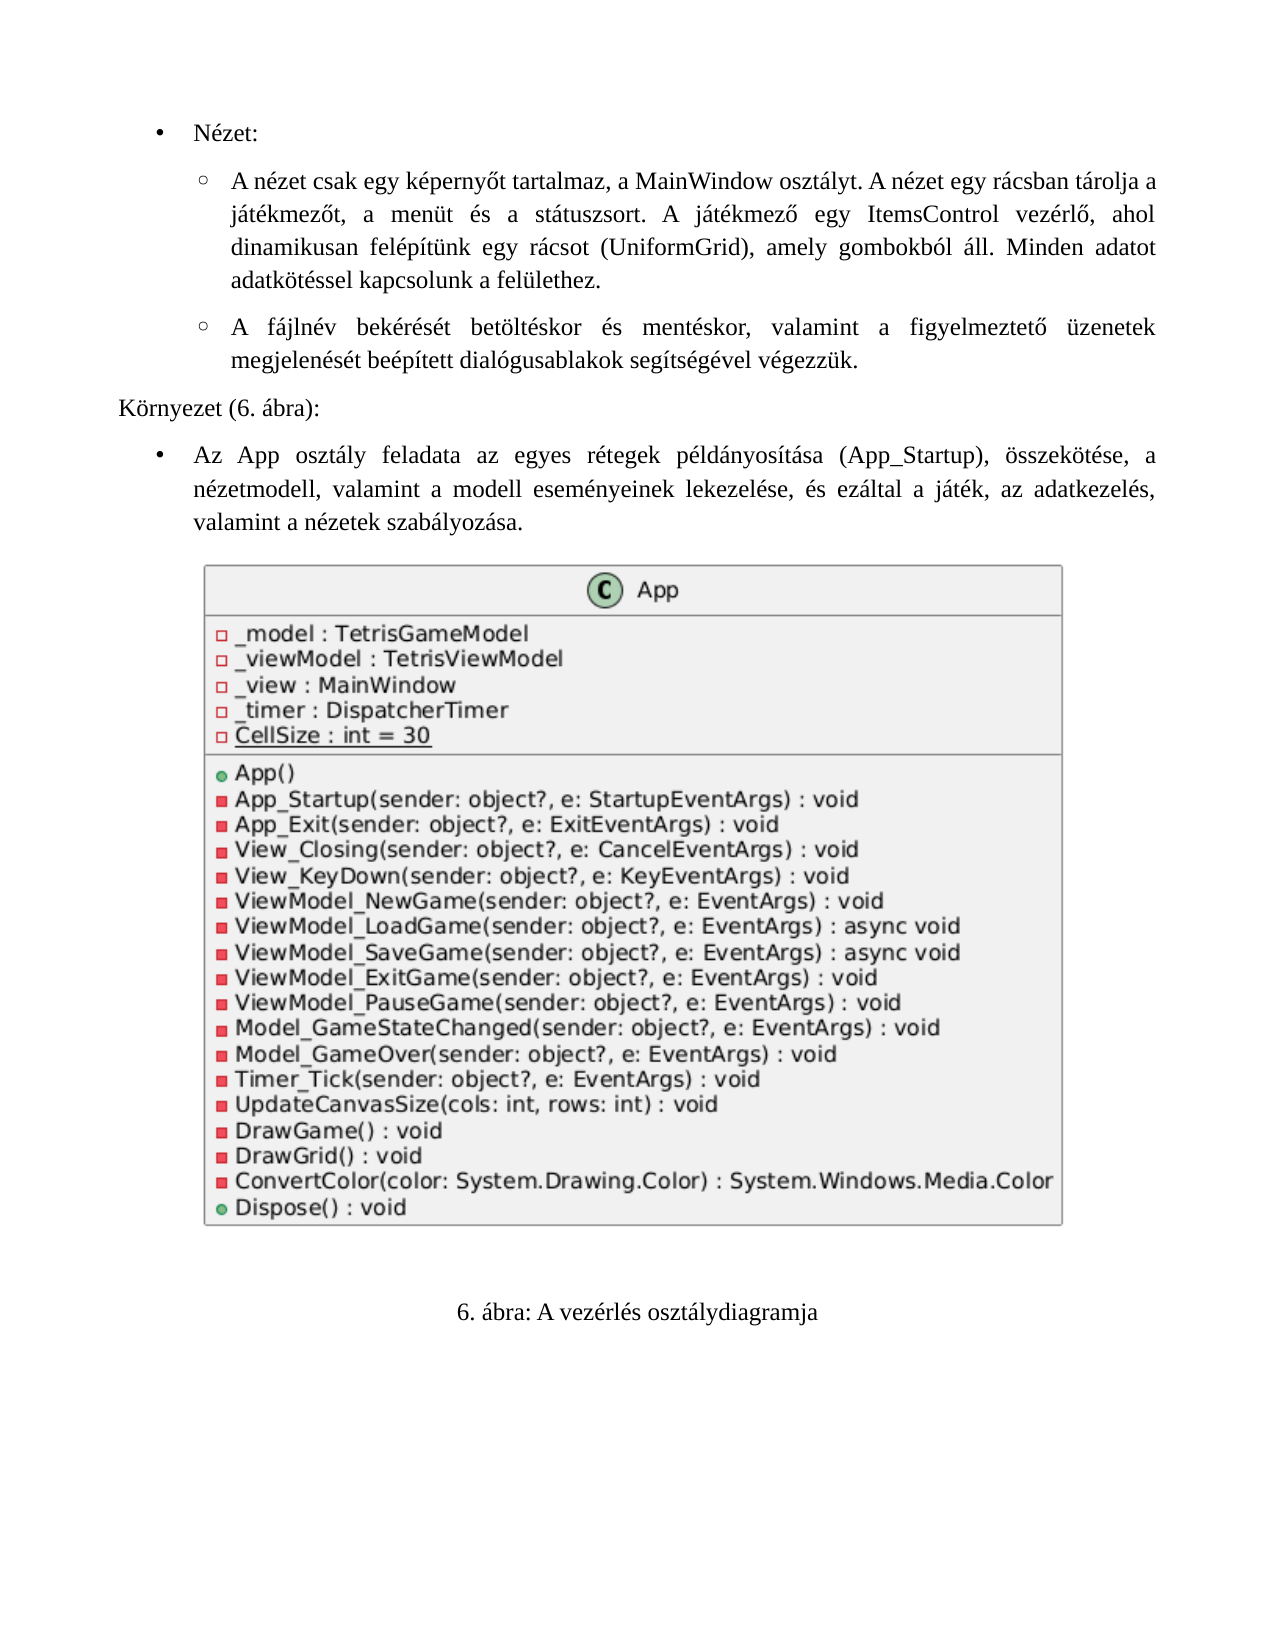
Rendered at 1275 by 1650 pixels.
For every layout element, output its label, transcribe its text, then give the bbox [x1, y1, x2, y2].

text 6. ábra: A vezérlés osztálydiagramja [118, 1297, 1157, 1326]
list A nézet csak egy képernyőt tartalmaz, a MainWindow osztályt. A nézet egy rácsban tárolja a játékmezőt, a menüt és a státuszsort. A játékmező egy ItemsControl vezérlő, ahol dinamikusan felépítünk egy rácsot (UniformGrid), amely gombokból áll. Minden adatot adatkötéssel kapcsolunk a felülethez. [193, 166, 1157, 293]
text Környezet (6. ábra): [118, 393, 1157, 422]
list Az App osztály feladata az egyes rétegek példányosítása (App_Startup), összekötése, a nézetmodell, valamint a modell eseményeinek lekezelése, és ezáltal a játék, az adatkezelés, valamint a nézetek szabályozása. [156, 441, 1157, 535]
list Nézet: [156, 118, 1157, 147]
list A fájlnév bekérését betöltéskor és mentéskor, valamint a figyelmeztető üzenetek megjelenését beépített dialógusablakok segítségével végezzük. [193, 312, 1157, 374]
picture [193, 554, 1082, 1245]
